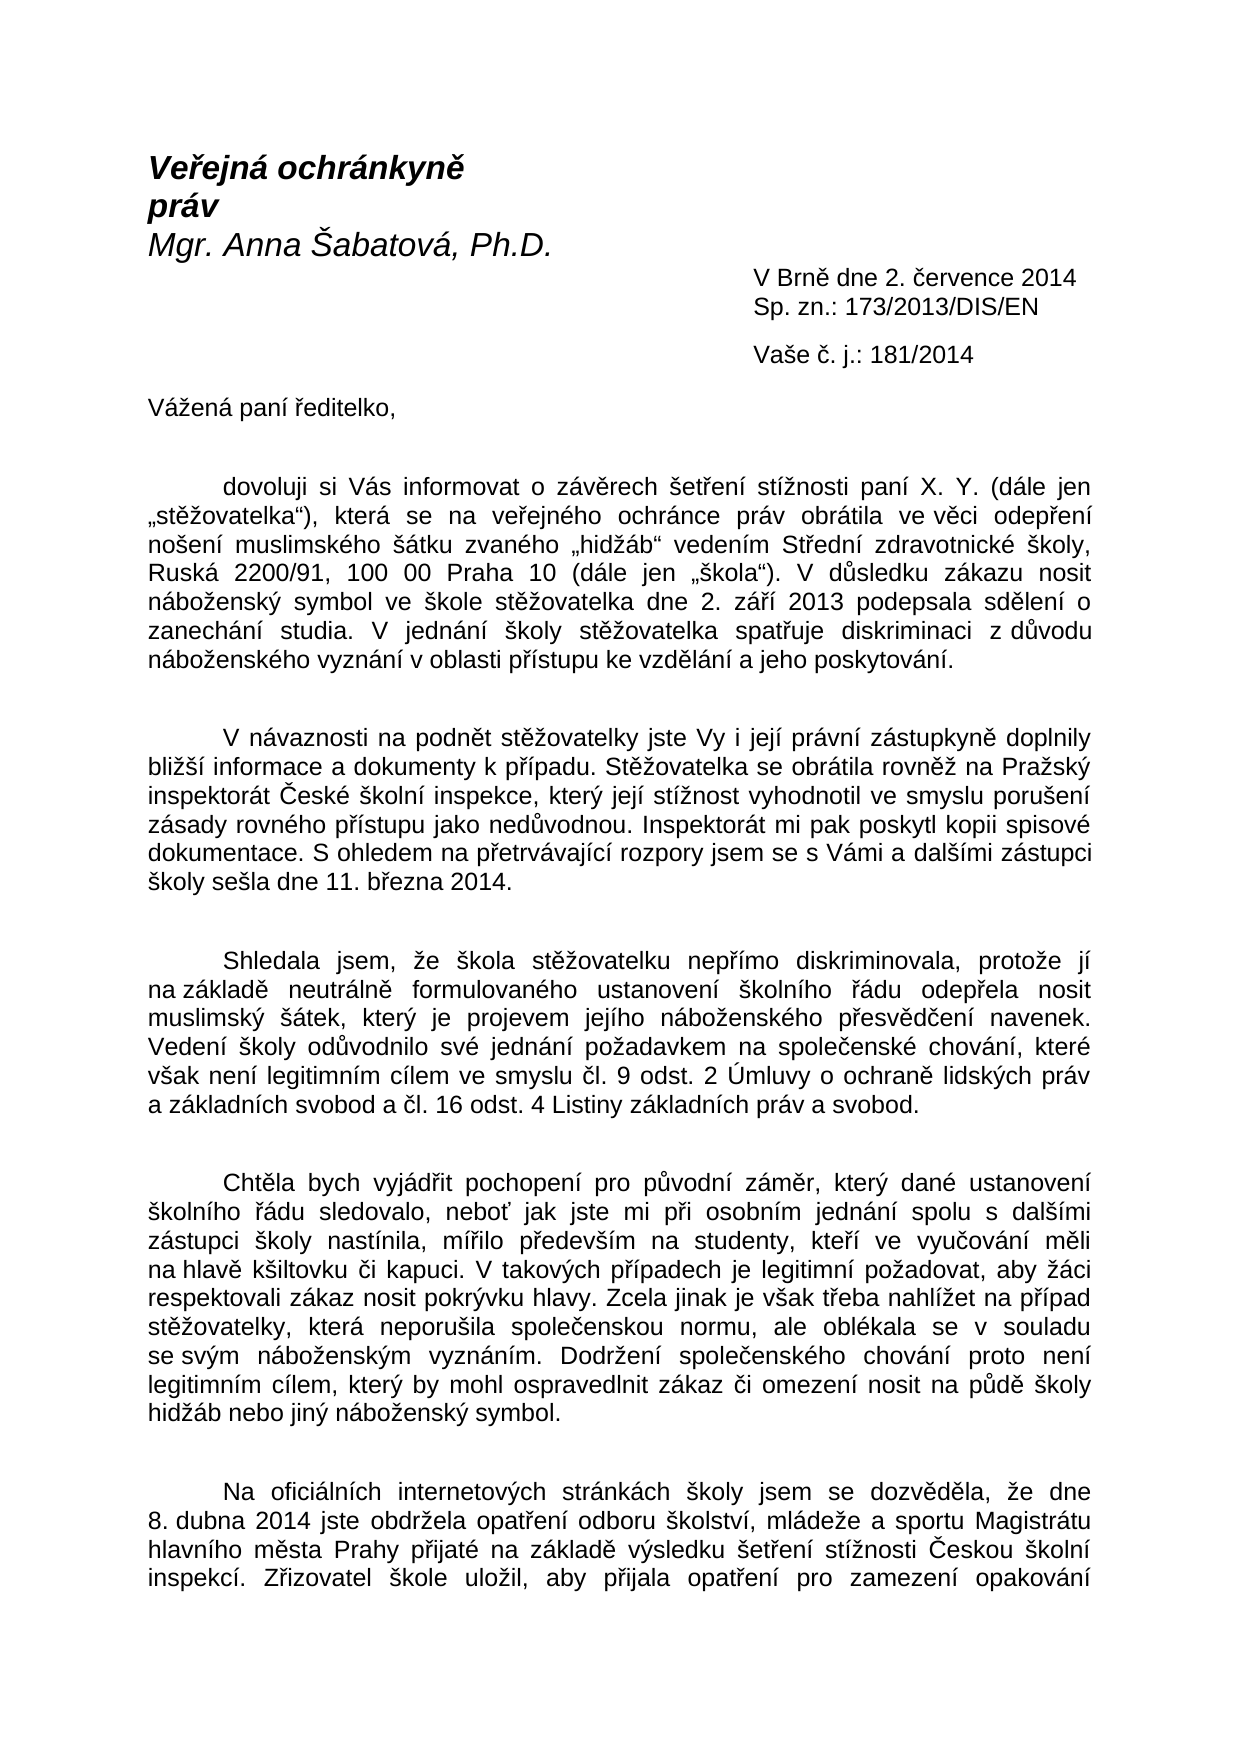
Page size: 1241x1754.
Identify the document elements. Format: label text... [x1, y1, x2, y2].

text Na oficiálních internetových stránkách školy jsem se dozvěděla, že dne 8. dubna 2014 jste obdržela opatření odboru školství, mládeže a sportu Magistrátu hlavního města Prahy přijaté na základě výsledku šetření stížnosti Českou školní inspekcí. Zřizovatel škole uložil, aby přijala opatření pro zamezení opakování [148, 1477, 1092, 1592]
text Mgr. Anna Šabatová, Ph.D. [148, 224, 561, 263]
text Shledala jsem, že škola stěžovatelku nepřímo diskriminovala, protože jí na základě neutrálně formulovaného ustanovení školního řádu odepřela nosit muslimský šátek, který je projevem jejího náboženského přesvědčení navenek. Vedení školy odůvodnilo své jednání požadavkem na společenské chování, které však není legitimním cílem ve smyslu čl. 9 odst. 2 Úmluvy o ochraně lidských práv a základních svobod a čl. 16 odst. 4 Listiny základních práv a svobod. [148, 946, 1092, 1118]
text Chtěla bych vyjádřit pochopení pro původní záměr, který dané ustanovení školního řádu sledovalo, neboť jak jste mi při osobním jednání spolu s dalšími zástupci školy nastínila, mířilo především na studenty, kteří ve vyučování měli na hlavě kšiltovku či kapuci. V takových případech je legitimní požadovat, aby žáci respektovali zákaz nosit pokrývku hlavy. Zcela jinak je však třeba nahlížet na případ stěžovatelky, která neporušila společenskou normu, ale oblékala se v souladu se svým náboženským vyznáním. Dodržení společenského chování proto není legitimním cílem, který by mohl ospravedlnit zákaz či omezení nosit na půdě školy hidžáb nebo jiný náboženský symbol. [148, 1168, 1092, 1427]
text dovoluji si Vás informovat o závěrech šetření stížnosti paní X. Y. (dále jen „stěžovatelka“), která se na veřejného ochránce práv obrátila ve věci odepření nošení muslimského šátku zvaného „hidžáb“ vedením Střední zdravotnické školy, Ruská 2200/91, 100 00 Praha 10 (dále jen „škola“). V důsledku zákazu nosit náboženský symbol ve škole stěžovatelka dne 2. září 2013 podepsala sdělení o zanechání studia. V jednání školy stěžovatelka spatřuje diskriminaci z důvodu náboženského vyznání v oblasti přístupu ke vzdělání a jeho poskytování. [148, 472, 1092, 673]
text Sp. zn.: 173/2013/DIS/EN [753, 292, 1092, 321]
text V Brně dne 2. července 2014 [753, 263, 1092, 292]
text Vážená paní ředitelko, [148, 393, 1092, 422]
text Veřejná ochránkyně práv [148, 148, 546, 224]
text Vaše č. j.: 181/2014 [753, 340, 1092, 368]
text V návaznosti na podnět stěžovatelky jste Vy i její právní zástupkyně doplnily bližší informace a dokumenty k případu. Stěžovatelka se obrátila rovněž na Pražský inspektorát České školní inspekce, který její stížnost vyhodnotil ve smyslu porušení zásady rovného přístupu jako nedůvodnou. Inspektorát mi pak poskytl kopii spisové dokumentace. S ohledem na přetrvávající rozpory jsem se s Vámi a dalšími zástupci školy sešla dne 11. března 2014. [148, 723, 1092, 896]
